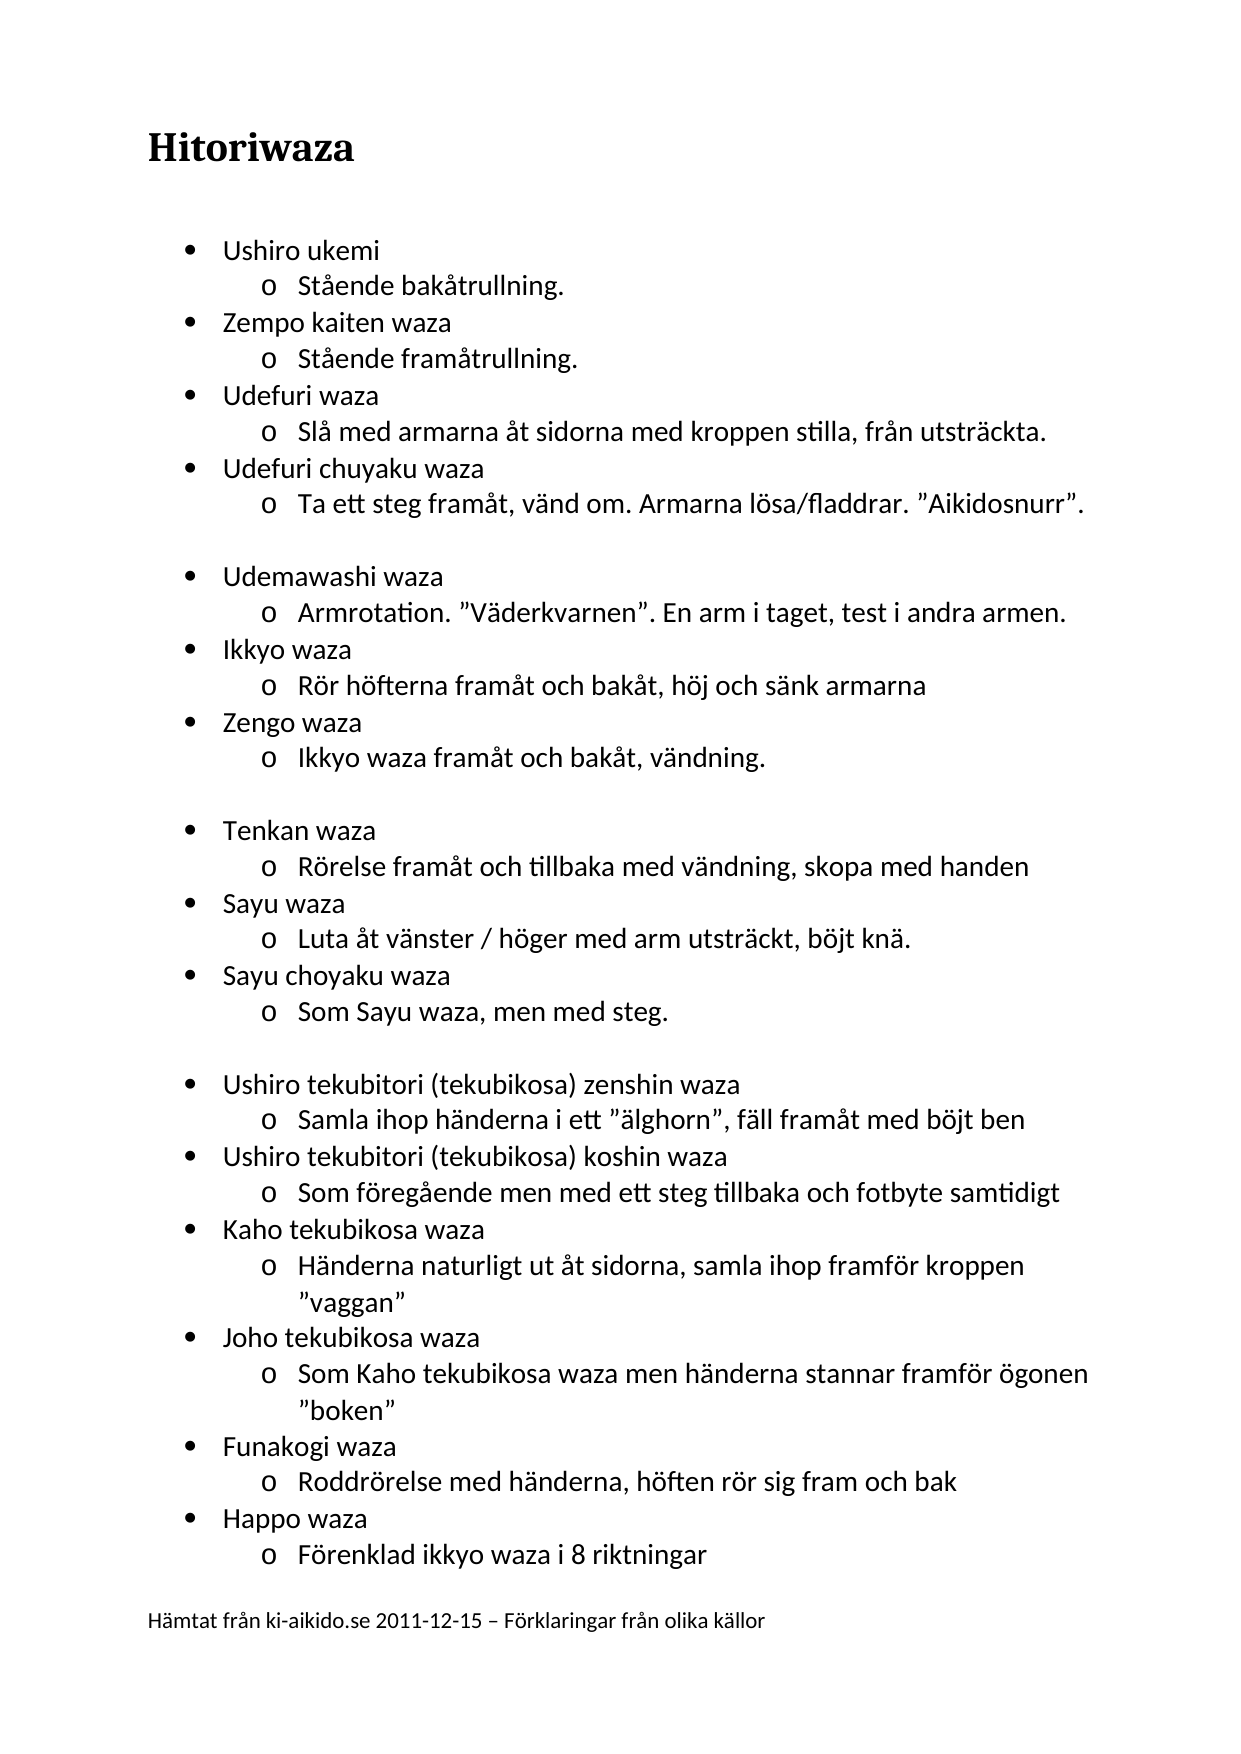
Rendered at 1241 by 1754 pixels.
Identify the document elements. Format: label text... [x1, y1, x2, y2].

list Tenkan waza [185, 812, 1093, 848]
list Samla ihop händerna i ett ”älghorn”, fäll framåt med böjt ben [260, 1101, 1093, 1138]
list Happo waza [185, 1501, 1093, 1536]
list Som Kaho tekubikosa waza men händerna stannar framför ögonen ”boken” [260, 1355, 1093, 1428]
list Händerna naturligt ut åt sidorna, samla ihop framför kroppen ”vaggan” [260, 1247, 1093, 1319]
list Slå med armarna åt sidorna med kroppen stilla, från utsträckta. [260, 413, 1093, 450]
list Luta åt vänster / höger med arm utsträckt, böjt knä. [260, 920, 1093, 957]
list Ta ett steg framåt, vänd om. Armarna lösa/fladdrar. ”Aikidosnurr”. [260, 486, 1093, 523]
subtitle Hitoriwaza [148, 124, 1093, 172]
list Zengo waza [185, 704, 1093, 739]
list Ushiro tekubitori (tekubikosa) zenshin waza [185, 1066, 1093, 1101]
list Rör höfterna framåt och bakåt, höj och sänk armarna [260, 667, 1093, 704]
list Ikkyo waza [185, 631, 1093, 667]
list Ikkyo waza framåt och bakåt, vändning. [260, 739, 1093, 776]
list Funakogi waza [185, 1428, 1093, 1463]
list Ushiro ukemi [185, 232, 1093, 267]
list Ushiro tekubitori (tekubikosa) koshin waza [185, 1138, 1093, 1174]
list Sayu waza [185, 885, 1093, 920]
list Zempo kaiten waza [185, 304, 1093, 340]
list Armrotation. ”Väderkvarnen”. En arm i taget, test i andra armen. [260, 594, 1093, 631]
list Stående bakåtrullning. [260, 267, 1093, 304]
list Stående framåtrullning. [260, 340, 1093, 377]
list Som Sayu waza, men med steg. [260, 993, 1093, 1030]
list Kaho tekubikosa waza [185, 1211, 1093, 1247]
list Förenklad ikkyo waza i 8 riktningar [260, 1536, 1093, 1573]
list Roddrörelse med händerna, höften rör sig fram och bak [260, 1463, 1093, 1501]
list Sayu choyaku waza [185, 957, 1093, 993]
list Udefuri chuyaku waza [185, 450, 1093, 486]
list Udefuri waza [185, 377, 1093, 413]
list Rörelse framåt och tillbaka med vändning, skopa med handen [260, 848, 1093, 885]
list Joho tekubikosa waza [185, 1319, 1093, 1355]
list Som föregående men med ett steg tillbaka och fotbyte samtidigt [260, 1174, 1093, 1211]
list Udemawashi waza [185, 558, 1093, 594]
